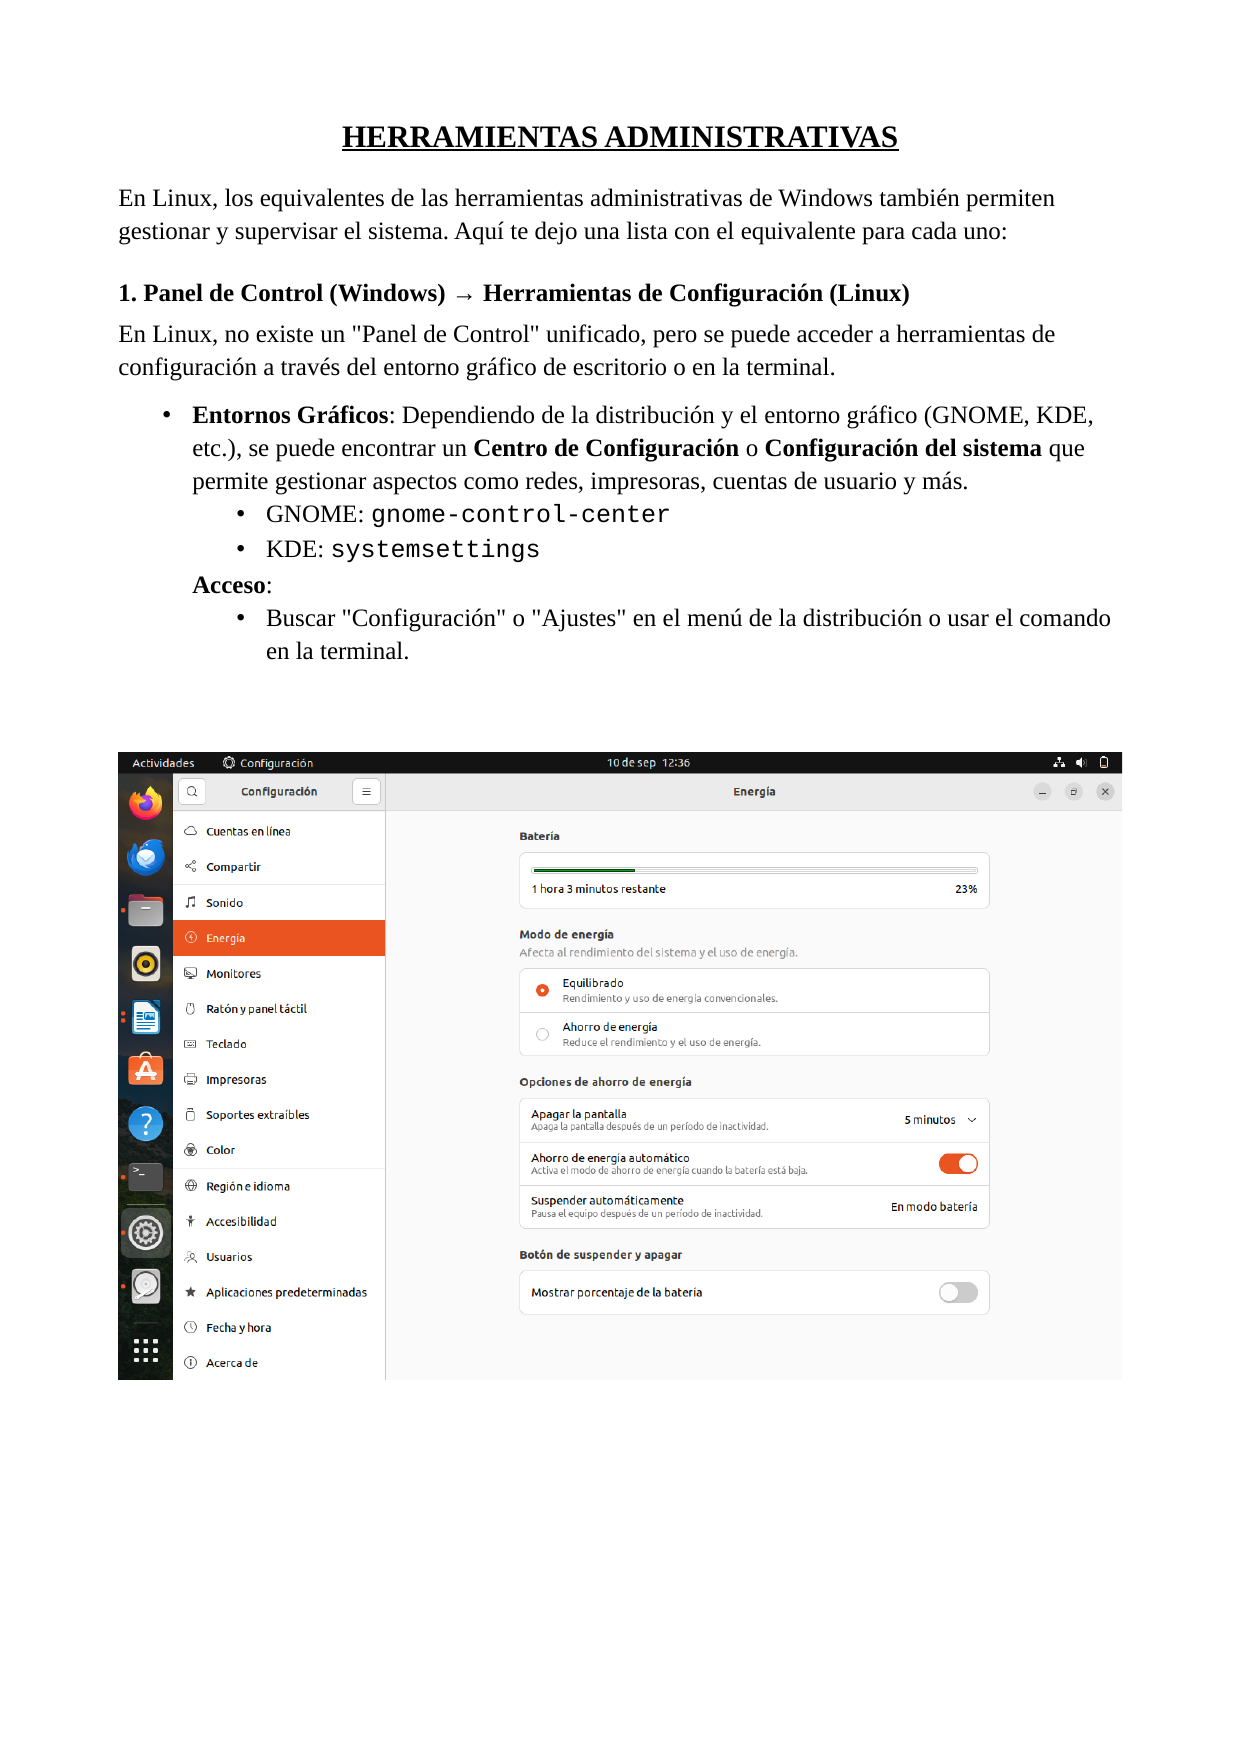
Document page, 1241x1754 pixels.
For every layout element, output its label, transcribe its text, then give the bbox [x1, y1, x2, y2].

list GNOME: gnome-control-center [236, 499, 1122, 530]
text En Linux, no existe un "Panel de Control" unificado, pero se puede acceder a herramientas de configuración a través del entorno gráfico de escritorio o en la terminal. [118, 319, 1122, 381]
list Entornos Gráficos: Dependiendo de la distribución y el entorno gráfico (GNOME, KDE, etc.), se puede encontrar un Centro de Configuración o Configuración del sistema que permite gestionar aspectos como redes, impresoras, cuentas de usuario y más. [162, 400, 1122, 495]
list KDE: systemsettings [236, 534, 1122, 565]
text En Linux, los equivalentes de las herramientas administrativas de Windows también permiten gestionar y supervisar el sistema. Aquí te dejo una lista con el equivalente para cada uno: [118, 183, 1122, 244]
list Buscar "Configuración" o "Ajustes" en el menú de la distribución o usar el comando en la terminal. [236, 603, 1122, 664]
list Acceso: [162, 570, 1122, 598]
subtitle 1. Panel de Control (Windows) → Herramientas de Configuración (Linux) [118, 278, 1122, 307]
picture [118, 752, 1123, 1380]
text HERRAMIENTAS ADMINISTRATIVAS [118, 118, 1122, 154]
